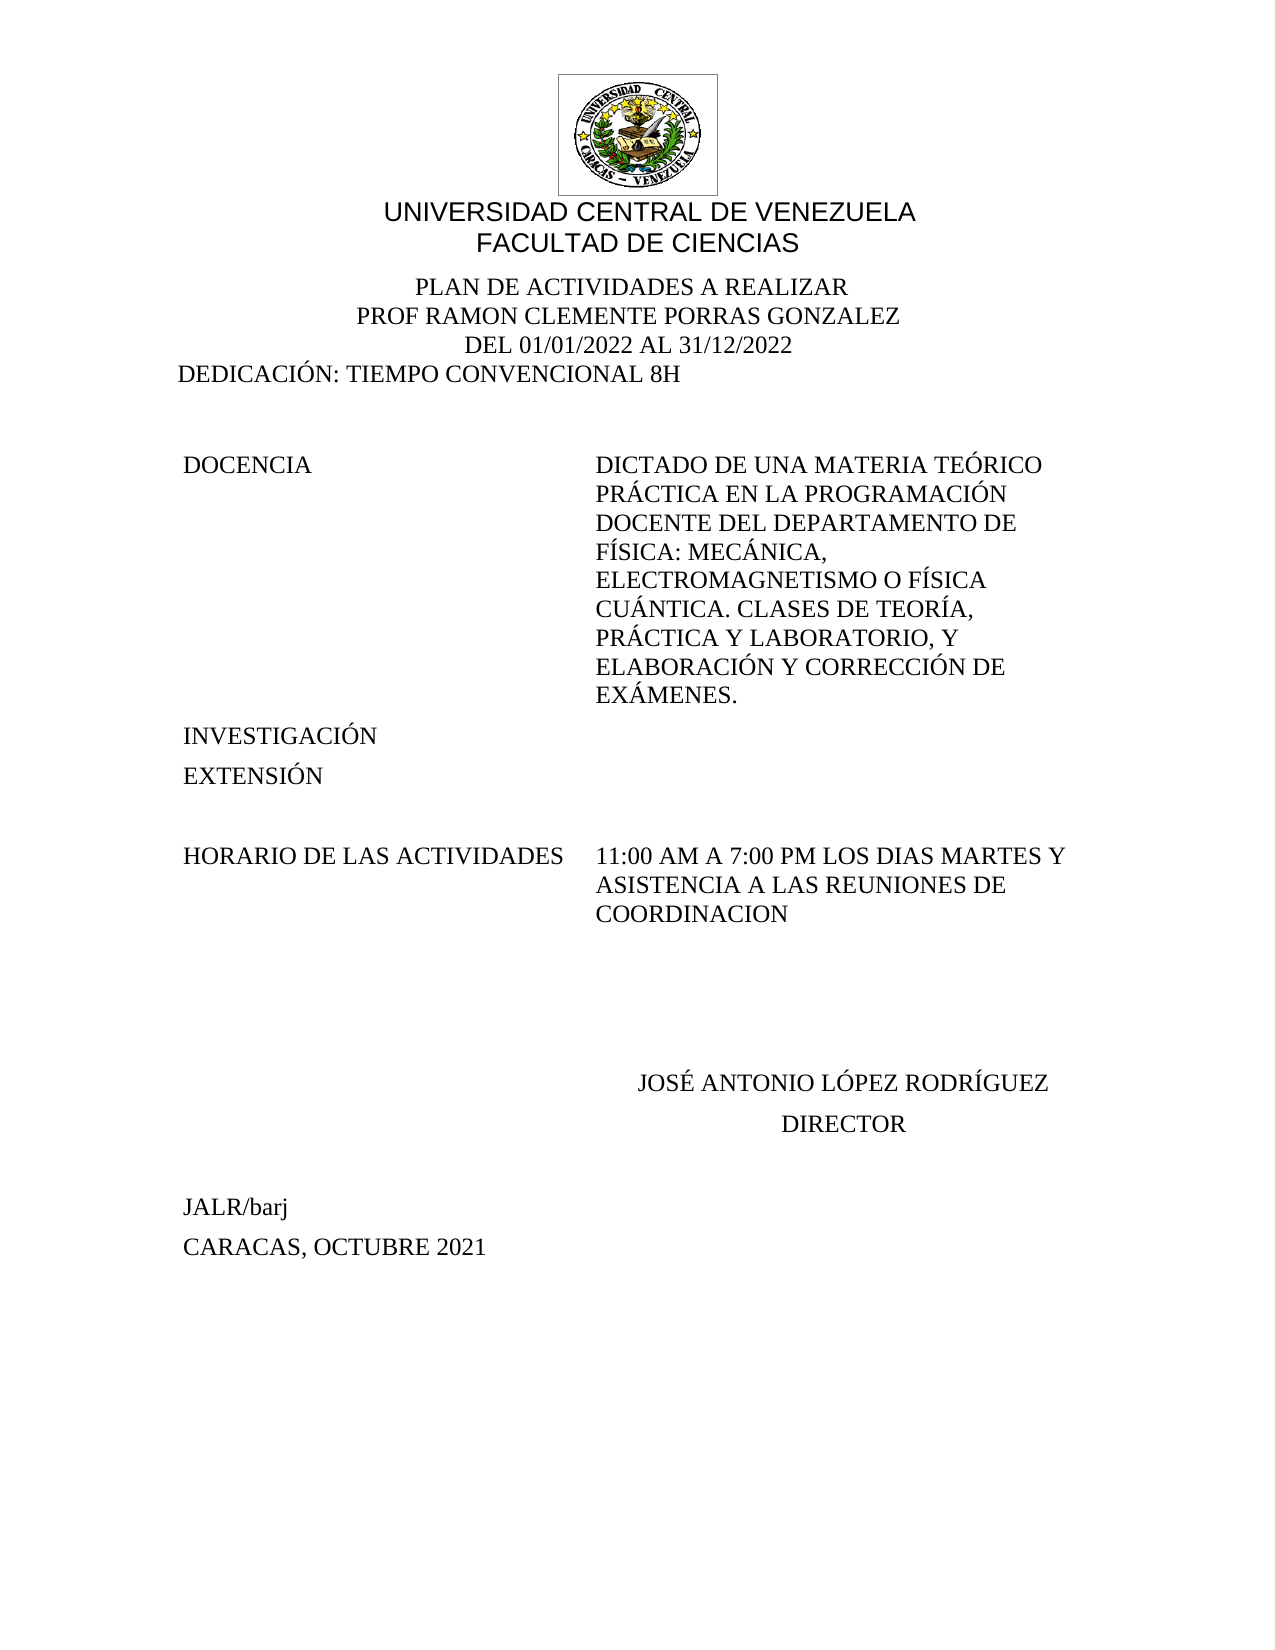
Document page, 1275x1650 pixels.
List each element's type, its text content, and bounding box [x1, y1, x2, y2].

table_cell [177, 796, 590, 836]
table_cell [177, 1103, 590, 1186]
table_cell 11:00 AM A 7:00 PM LOS DIAS MARTES Y ASISTENCIA A LAS REUNIONES DE COORDINACION [590, 836, 1097, 933]
table_cell investigación [177, 715, 590, 755]
table_cell [590, 1186, 1097, 1226]
table_cell [590, 755, 1097, 796]
text PROF Ramon Clemente Porras Gonzalez [177, 301, 1086, 330]
table_cell DIRECTOR [590, 1103, 1097, 1186]
table_header JOSÉ ANTONIO LÓPEZ RODRÍGUEZ [590, 1020, 1097, 1103]
table_cell [590, 715, 1097, 755]
text dedicación: Tiempo Convencional 8H [177, 359, 1086, 387]
table_cell CARACAS, OCTUBRE 2021 [177, 1226, 590, 1267]
table_cell [590, 1226, 1097, 1267]
table_header DOCENCIA [177, 445, 590, 715]
text PLAN DE ACTIVIDADES A REALIZAR [177, 272, 1086, 301]
table_header DICTADO DE UNA MATERIA TEÓRICO PRÁCTICA EN LA PROGRAMACIÓN DOCENTE DEL DEPARTAMENTO DE FÍSICA: MECÁNICA, ELECTROMAGNETISMO O FÍSICA CUÁNTICA. CLASES DE TEORÍA, PRÁCTICA Y LABORATORIO, Y ELABORACIÓN Y CORRECCIÓN DE EXÁMENES. [590, 445, 1097, 715]
table_cell [590, 796, 1097, 836]
text DEL 01/01/2022 al 31/12/2022 [177, 330, 1086, 359]
table_cell JALR/barj [177, 1186, 590, 1226]
table_header [177, 1020, 590, 1103]
table_cell extensión [177, 755, 590, 796]
table_cell HORARIO DE LAS ACTIVIDADES [177, 836, 590, 933]
